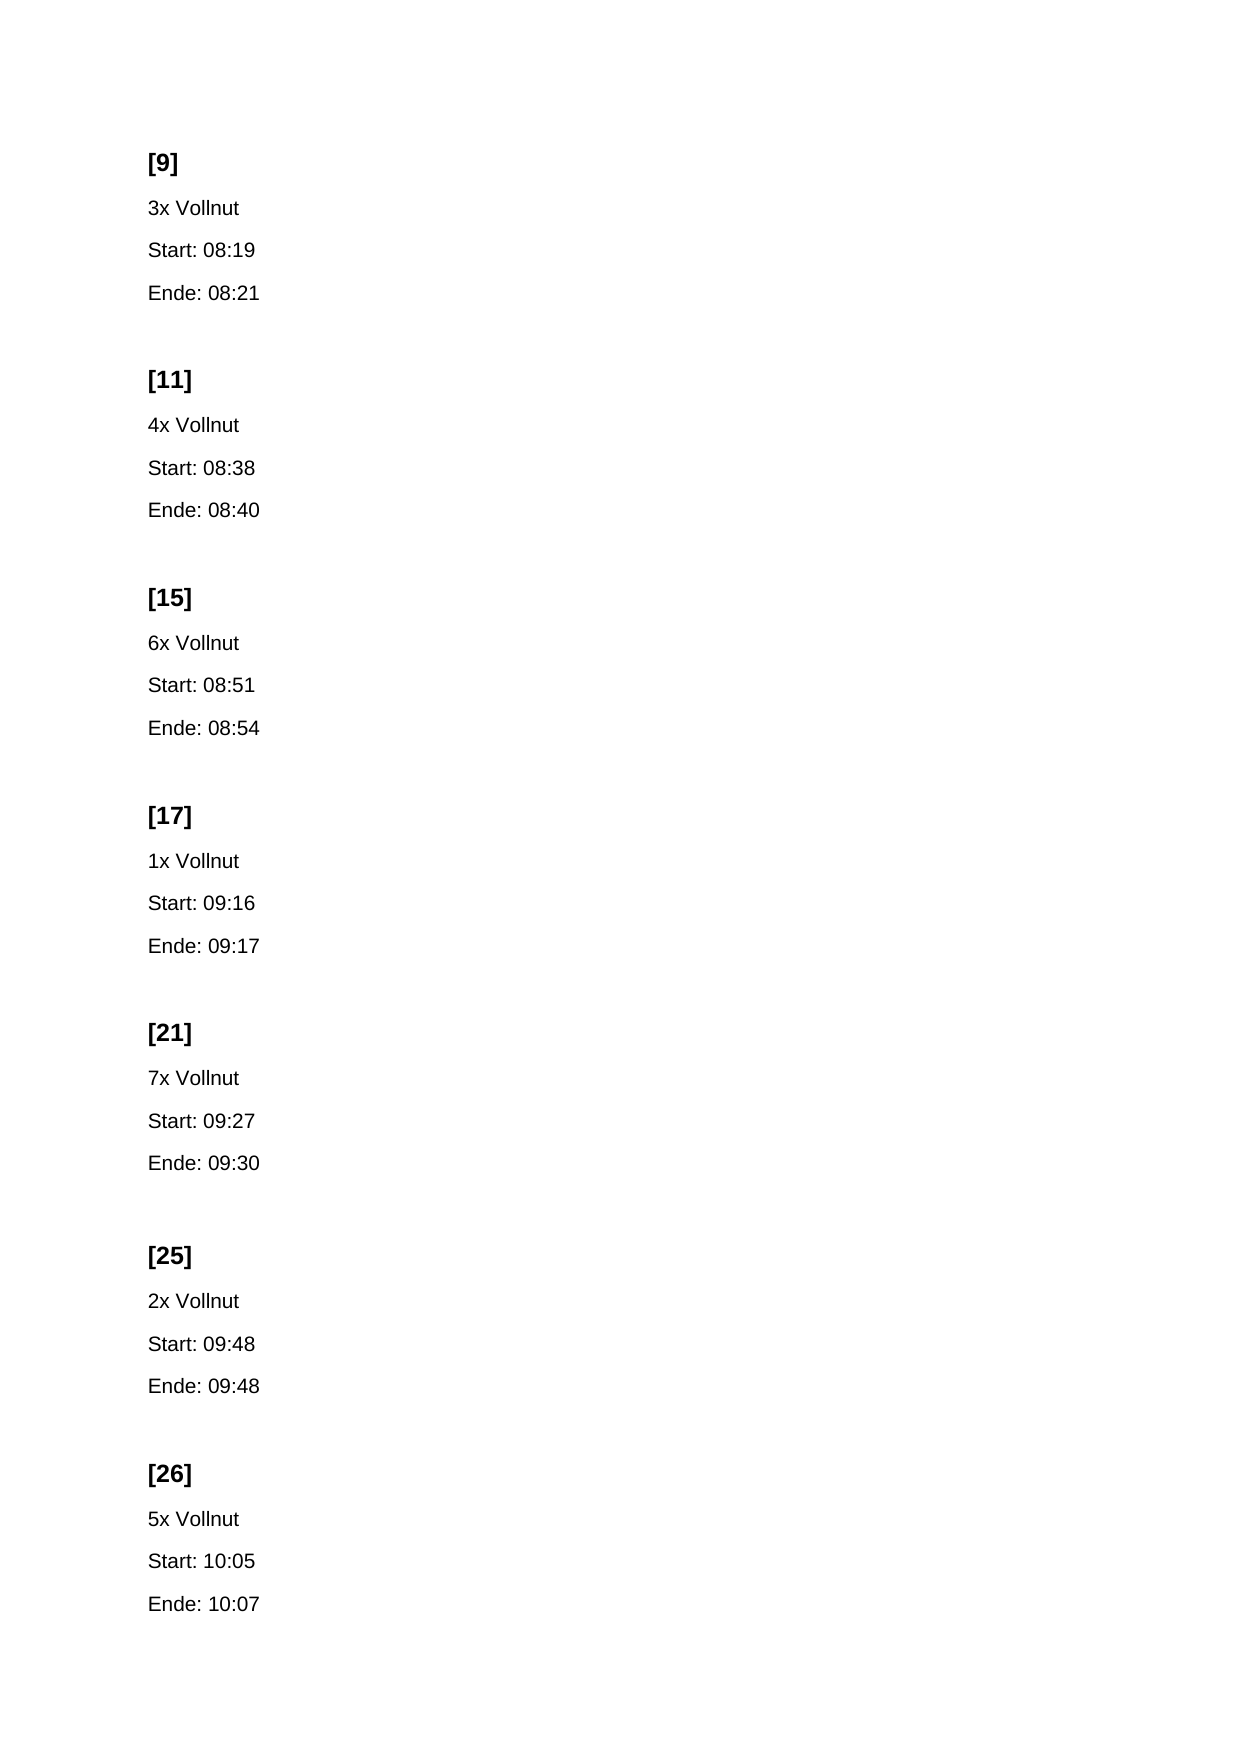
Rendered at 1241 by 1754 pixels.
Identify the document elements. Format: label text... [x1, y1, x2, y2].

text Start: 08:38 [148, 456, 1093, 479]
text 1x Vollnut [148, 848, 1093, 872]
text [21] [148, 1018, 1093, 1047]
text [15] [148, 583, 1093, 612]
text Start: 09:27 [148, 1109, 1093, 1133]
text 7x Vollnut [148, 1066, 1093, 1090]
text [26] [148, 1459, 1093, 1488]
text Ende: 08:54 [148, 716, 1093, 740]
text Start: 09:16 [148, 891, 1093, 915]
text [17] [148, 801, 1093, 829]
text Ende: 09:17 [148, 933, 1093, 957]
text 3x Vollnut [148, 195, 1093, 219]
text 4x Vollnut [148, 413, 1093, 437]
text [11] [148, 365, 1093, 394]
text Ende: 09:30 [148, 1151, 1093, 1175]
text Start: 10:05 [148, 1549, 1093, 1573]
text [9] [148, 148, 1093, 176]
text Ende: 09:48 [148, 1374, 1093, 1398]
text [25] [148, 1241, 1093, 1270]
text 5x Vollnut [148, 1507, 1093, 1531]
text Start: 08:51 [148, 673, 1093, 697]
text 2x Vollnut [148, 1289, 1093, 1313]
text Start: 09:48 [148, 1332, 1093, 1356]
text 6x Vollnut [148, 631, 1093, 655]
text Ende: 10:07 [148, 1592, 1093, 1616]
text Start: 08:19 [148, 238, 1093, 262]
text Ende: 08:40 [148, 498, 1093, 522]
text Ende: 08:21 [148, 280, 1093, 304]
